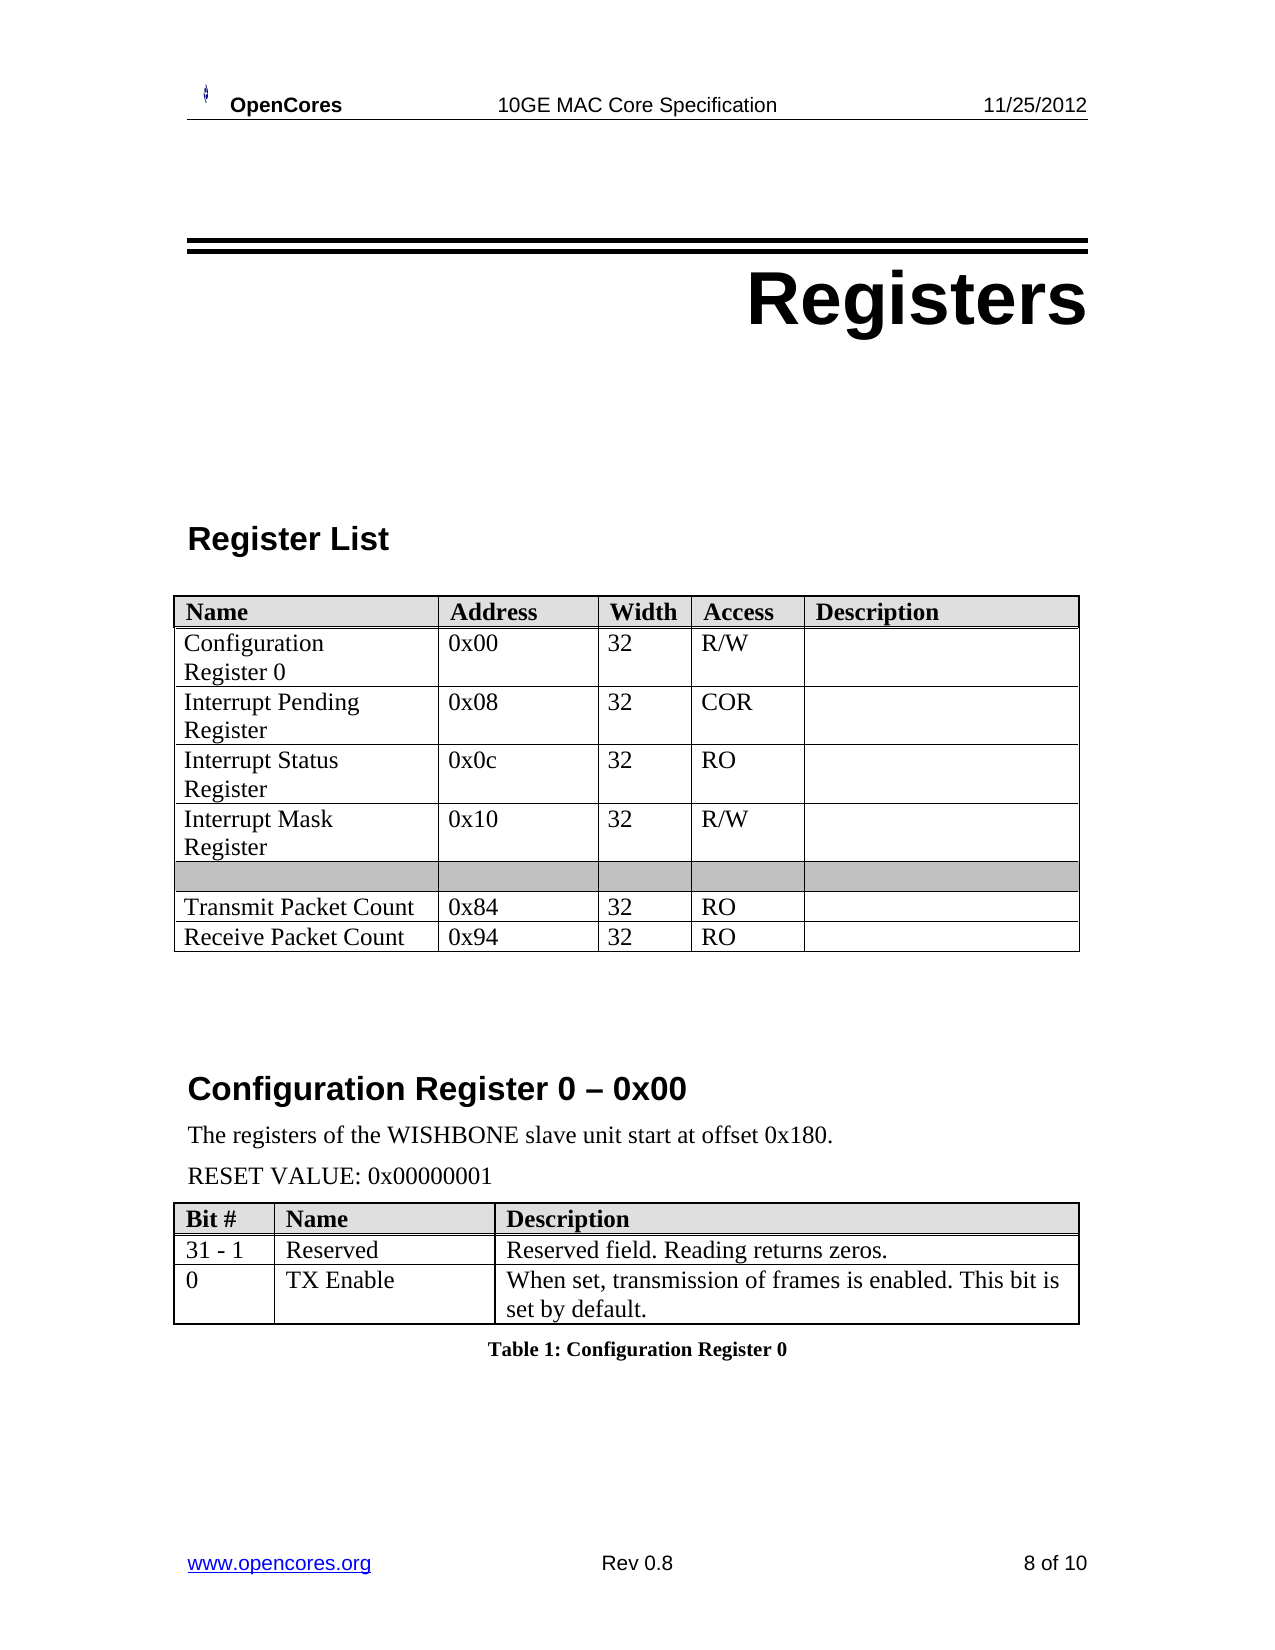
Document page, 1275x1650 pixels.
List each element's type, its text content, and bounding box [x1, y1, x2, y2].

table_cell 32 [599, 687, 691, 744]
table_cell R/W [692, 629, 804, 686]
table_header Description [496, 1204, 1078, 1233]
subtitle Configuration Register 0 – 0x00 [187, 1069, 1088, 1107]
table_cell 31 - 1 [175, 1236, 274, 1264]
table_cell Interrupt Mask Register [175, 804, 438, 861]
table_cell 32 [599, 804, 691, 861]
table_cell [805, 921, 1079, 951]
table_header Width [599, 597, 691, 626]
table_cell [805, 803, 1079, 861]
table_cell 0x94 [439, 922, 598, 951]
table_header Description [805, 597, 1078, 626]
subtitle Registers [187, 254, 1088, 340]
table_cell RO [692, 922, 804, 951]
table_cell When set, transmission of frames is enabled. This bit is set by default. [496, 1265, 1078, 1323]
table_cell Interrupt Pending Register [175, 687, 438, 744]
table_cell 0x10 [439, 804, 598, 861]
table_cell 32 [599, 629, 691, 686]
table_cell 0x84 [439, 892, 598, 921]
table_cell 32 [599, 892, 691, 921]
text RESET VALUE: 0x00000001 [187, 1161, 1088, 1190]
table_cell 32 [599, 745, 691, 803]
table_cell 0 [175, 1265, 274, 1323]
table_cell [805, 686, 1079, 744]
table_cell Reserved [275, 1236, 494, 1264]
table_cell [805, 744, 1079, 803]
table_cell RO [692, 892, 804, 921]
table_cell [439, 862, 598, 891]
table_cell [805, 627, 1079, 686]
table_cell [692, 862, 804, 891]
table_cell Interrupt Status Register [175, 745, 438, 803]
table_cell Receive Packet Count [175, 922, 438, 951]
table_cell COR [692, 687, 804, 744]
text Table 1: Configuration Register 0 [187, 1337, 1088, 1361]
table_cell Reserved field. Reading returns zeros. [496, 1236, 1078, 1264]
table_cell 0x00 [439, 629, 598, 686]
table_cell R/W [692, 804, 804, 861]
text The registers of the WISHBONE slave unit start at offset 0x180. [187, 1120, 1088, 1148]
table_cell RO [692, 745, 804, 803]
table_cell Transmit Packet Count [175, 892, 438, 921]
table_cell [175, 862, 438, 891]
table_header Bit # [175, 1204, 274, 1233]
table_cell 0x0c [439, 745, 598, 803]
table_cell [599, 862, 691, 891]
table_header Access [692, 597, 804, 626]
table_header Name [275, 1204, 494, 1233]
table_cell [805, 861, 1079, 891]
table_cell 0x08 [439, 687, 598, 744]
table_cell Configuration Register 0 [175, 629, 438, 686]
table_header Name [175, 597, 438, 626]
table_cell 32 [599, 922, 691, 951]
table_cell [805, 891, 1079, 921]
table_header Address [439, 597, 598, 626]
subtitle Register List [187, 519, 1088, 557]
table_cell TX Enable [275, 1265, 494, 1323]
